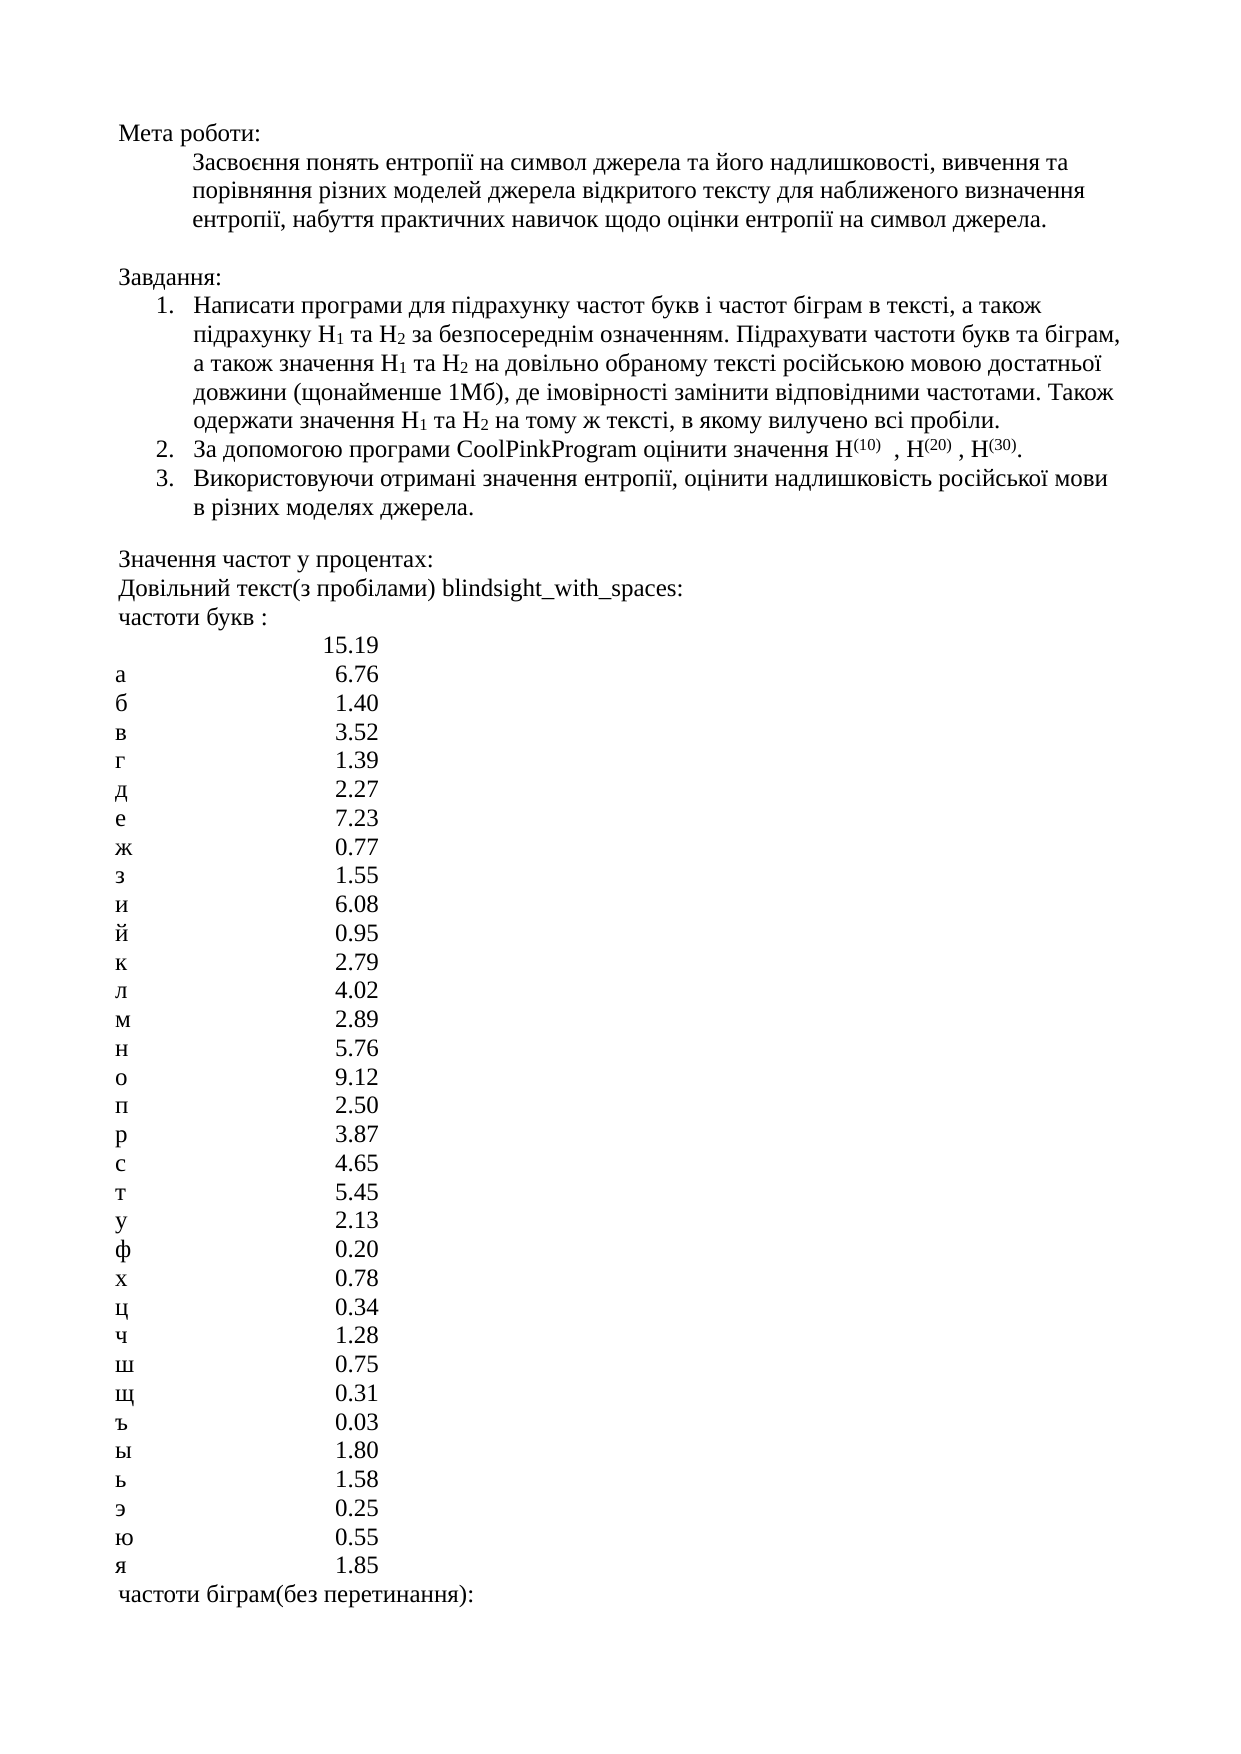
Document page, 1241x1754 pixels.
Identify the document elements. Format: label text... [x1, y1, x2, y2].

table_cell 5.76 [249, 1033, 382, 1062]
table_cell 2.89 [249, 1004, 382, 1033]
table_cell 0.95 [249, 918, 382, 947]
table_cell 9.12 [249, 1062, 382, 1091]
table_cell 3.87 [249, 1119, 382, 1148]
table_cell 3.52 [249, 717, 382, 746]
text частоти букв : [118, 602, 1122, 631]
text частоти біграм(без перетинання): [118, 1579, 1122, 1608]
table_cell к [112, 947, 248, 976]
table_cell ч [112, 1321, 248, 1349]
table_cell л [112, 976, 248, 1004]
table_cell 2.79 [249, 947, 382, 976]
table_cell 1.80 [249, 1436, 382, 1464]
table_cell з [112, 861, 248, 889]
text Довільний текст(з пробілами) blindsight_with_spaces: [118, 573, 1122, 602]
table_cell 1.58 [249, 1464, 382, 1493]
table_cell н [112, 1033, 248, 1062]
table_cell ф [112, 1234, 248, 1263]
table_cell 0.34 [249, 1292, 382, 1321]
table_cell 0.78 [249, 1263, 382, 1292]
table_cell г [112, 746, 248, 774]
table_cell ю [112, 1522, 248, 1551]
table_cell м [112, 1004, 248, 1033]
text Завдання: [118, 262, 1122, 291]
text Засвоєння понять ентропії на символ джерела та його надлишковості, вивчення та порівняння різних моделей джерела відкритого тексту для наближеного визначення ентропії, набуття практичних навичок щодо оцінки ентропії на символ джерела. [192, 147, 1122, 233]
table_cell 1.40 [249, 688, 382, 717]
table_cell 7.23 [249, 803, 382, 832]
table_cell с [112, 1148, 248, 1177]
table_cell 6.76 [249, 659, 382, 688]
table_cell 1.55 [249, 861, 382, 889]
table_cell 2.50 [249, 1091, 382, 1119]
table_cell щ [112, 1378, 248, 1407]
table_cell 0.55 [249, 1522, 382, 1551]
table_cell е [112, 803, 248, 832]
table_cell о [112, 1062, 248, 1091]
table_cell 4.02 [249, 976, 382, 1004]
table_cell 1.39 [249, 746, 382, 774]
table_cell п [112, 1091, 248, 1119]
table_cell х [112, 1263, 248, 1292]
table_cell 5.45 [249, 1177, 382, 1206]
table_header [112, 631, 248, 659]
table_cell 2.27 [249, 774, 382, 803]
table_cell б [112, 688, 248, 717]
table_cell 0.03 [249, 1407, 382, 1436]
table_cell й [112, 918, 248, 947]
table_cell ц [112, 1292, 248, 1321]
table_cell а [112, 659, 248, 688]
table_cell 1.85 [249, 1551, 382, 1579]
table_cell 6.08 [249, 889, 382, 918]
table_cell и [112, 889, 248, 918]
table_cell у [112, 1206, 248, 1234]
text Значення частот у процентах: [118, 544, 1122, 573]
table_cell в [112, 717, 248, 746]
table_cell 0.31 [249, 1378, 382, 1407]
table_cell 0.20 [249, 1234, 382, 1263]
table_cell 0.77 [249, 832, 382, 861]
list Написати програми для підрахунку частот букв і частот біграм в тексті, а також підрахунку H1 та H2 за безпосереднім означенням. Підрахувати частоти букв та біграм, а також значення H1 та H2 на довільно обраному тексті російською мовою достатньої довжини (щонайменше 1Мб), де імовірності замінити відповідними частотами. Також одержати значення H1 та H2 на тому ж тексті, в якому вилучено всі пробіли. [156, 291, 1122, 434]
table_cell 0.75 [249, 1349, 382, 1378]
table_cell ш [112, 1349, 248, 1378]
table_cell э [112, 1493, 248, 1522]
table_cell д [112, 774, 248, 803]
table_cell ъ [112, 1407, 248, 1436]
table_header 15.19 [249, 631, 382, 659]
text Мета роботи: [118, 118, 1122, 147]
table_cell ы [112, 1436, 248, 1464]
table_cell ж [112, 832, 248, 861]
table_cell р [112, 1119, 248, 1148]
table_cell я [112, 1551, 248, 1579]
list Використовуючи отримані значення ентропії, оцінити надлишковість російської мови в різних моделях джерела. [156, 463, 1122, 521]
table_cell 2.13 [249, 1206, 382, 1234]
table_cell ь [112, 1464, 248, 1493]
table_cell 0.25 [249, 1493, 382, 1522]
table_cell т [112, 1177, 248, 1206]
list За допомогою програми CoolPinkProgram оцінити значення H(10) , H(20) , H(30). [156, 434, 1122, 463]
table_cell 4.65 [249, 1148, 382, 1177]
table_cell 1.28 [249, 1321, 382, 1349]
